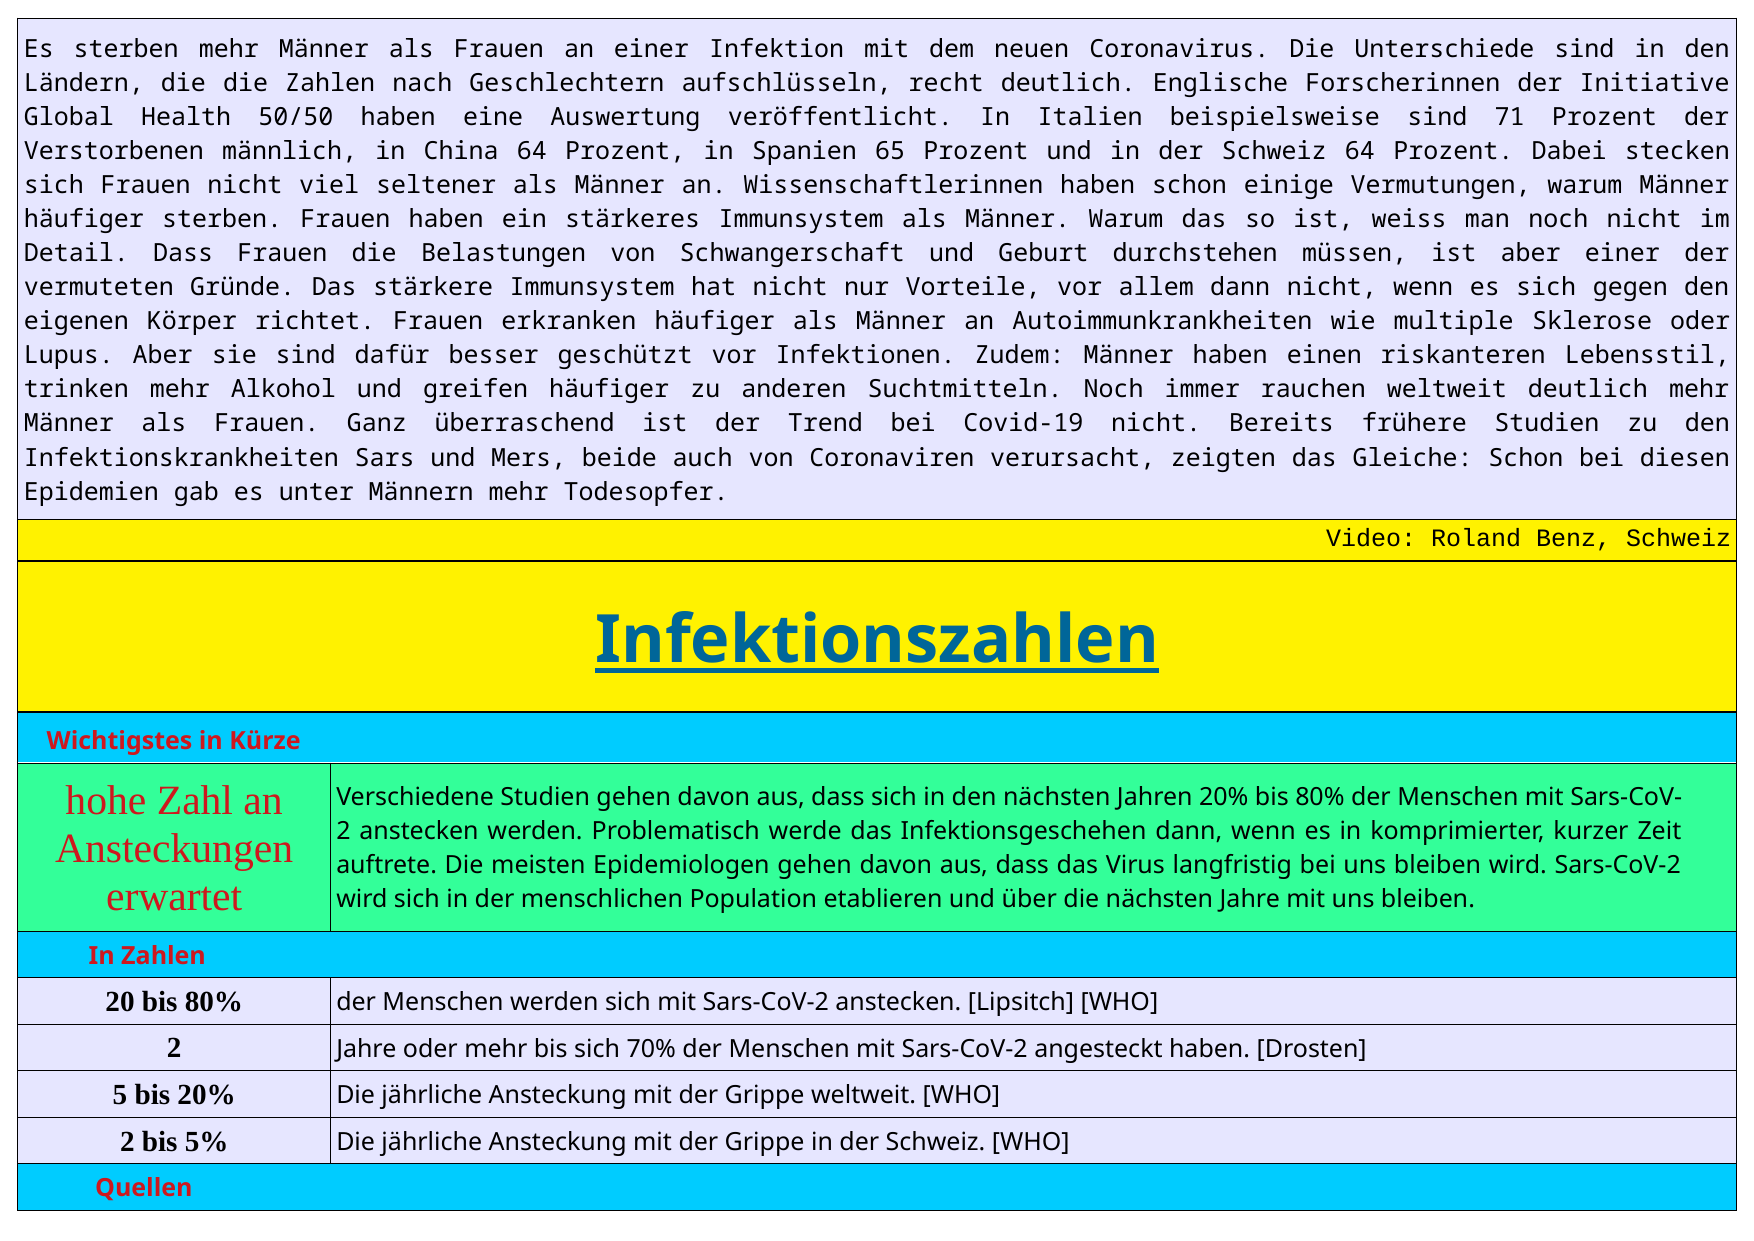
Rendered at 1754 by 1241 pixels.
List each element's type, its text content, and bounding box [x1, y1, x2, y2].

table_cell In Zahlen [18, 932, 1736, 977]
table_cell Die jährliche Ansteckung mit der Grippe weltweit. [WHO] [331, 1071, 1736, 1117]
table_cell 5 bis 20% [18, 1071, 330, 1117]
table_cell der Menschen werden sich mit Sars-CoV-2 anstecken. [Lipsitch] [WHO] [331, 978, 1736, 1024]
table_header Infektionszahlen [18, 562, 1736, 711]
table_cell Jahre oder mehr bis sich 70% der Menschen mit Sars-CoV-2 angesteckt haben. [Drosten] [331, 1025, 1736, 1070]
table_cell Verschiedene Studien gehen davon aus, dass sich in den nächsten Jahren 20% bis 80% der Menschen mit Sars-CoV-2 anstecken werden. Problematisch werde das Infektionsgeschehen dann, wenn es in komprimierter, kurzer Zeit auftrete. Die meisten Epidemiologen gehen davon aus, dass das Virus langfristig bei uns bleiben wird. Sars-CoV-2 wird sich in der menschlichen Population etablieren und über die nächsten Jahre mit uns bleiben. [331, 764, 1736, 931]
table_cell Es sterben mehr Männer als Frauen an einer Infektion mit dem neuen Coronavirus. Die Unterschiede sind in den Ländern, die die Zahlen nach Geschlechtern aufschlüsseln, recht deutlich. Englische Forscherinnen der Initiative Global Health 50/50 haben eine Auswertung veröffentlicht. In Italien beispielsweise sind 71 Prozent der Verstorbenen männlich, in China 64 Prozent, in Spanien 65 Prozent und in der Schweiz 64 Prozent. Dabei stecken sich Frauen nicht viel seltener als Männer an. Wissenschaftlerinnen haben schon einige Vermutungen, warum Männer häufiger sterben. Frauen haben ein stärkeres Immunsystem als Männer. Warum das so ist, weiss man noch nicht im Detail. Dass Frauen die Belastungen von Schwangerschaft und Geburt durchstehen müssen, ist aber einer der vermuteten Gründe. Das stärkere Immunsystem hat nicht nur Vorteile, vor allem dann nicht, wenn es sich gegen den eigenen Körper richtet. Frauen erkranken häufiger als Männer an Autoimmunkrankheiten wie multiple Sklerose oder Lupus. Aber sie sind dafür besser geschützt vor Infektionen. Zudem: Männer haben einen riskanteren Lebensstil, trinken mehr Alkohol und greifen häufiger zu anderen Suchtmitteln. Noch immer rauchen weltweit deutlich mehr Männer als Frauen. Ganz überraschend ist der Trend bei Covid-19 nicht. Bereits frühere Studien zu den Infektionskrankheiten Sars und Mers, beide auch von Coronaviren verursacht, zeigten das Gleiche: Schon bei diesen Epidemien gab es unter Männern mehr Todesopfer. [18, 19, 1736, 519]
table_cell Die jährliche Ansteckung mit der Grippe in der Schweiz. [WHO] [331, 1118, 1736, 1163]
table_cell 2 [18, 1025, 330, 1070]
table_cell hohe Zahl an Ansteckungen erwartet [18, 764, 330, 931]
table_cell Wichtigstes in Kürze [18, 713, 1736, 762]
table_cell 2 bis 5% [18, 1118, 330, 1163]
table_cell Quellen [18, 1164, 1736, 1210]
table_cell Video: Roland Benz, Schweiz [18, 520, 1736, 560]
table_cell 20 bis 80% [18, 978, 330, 1024]
